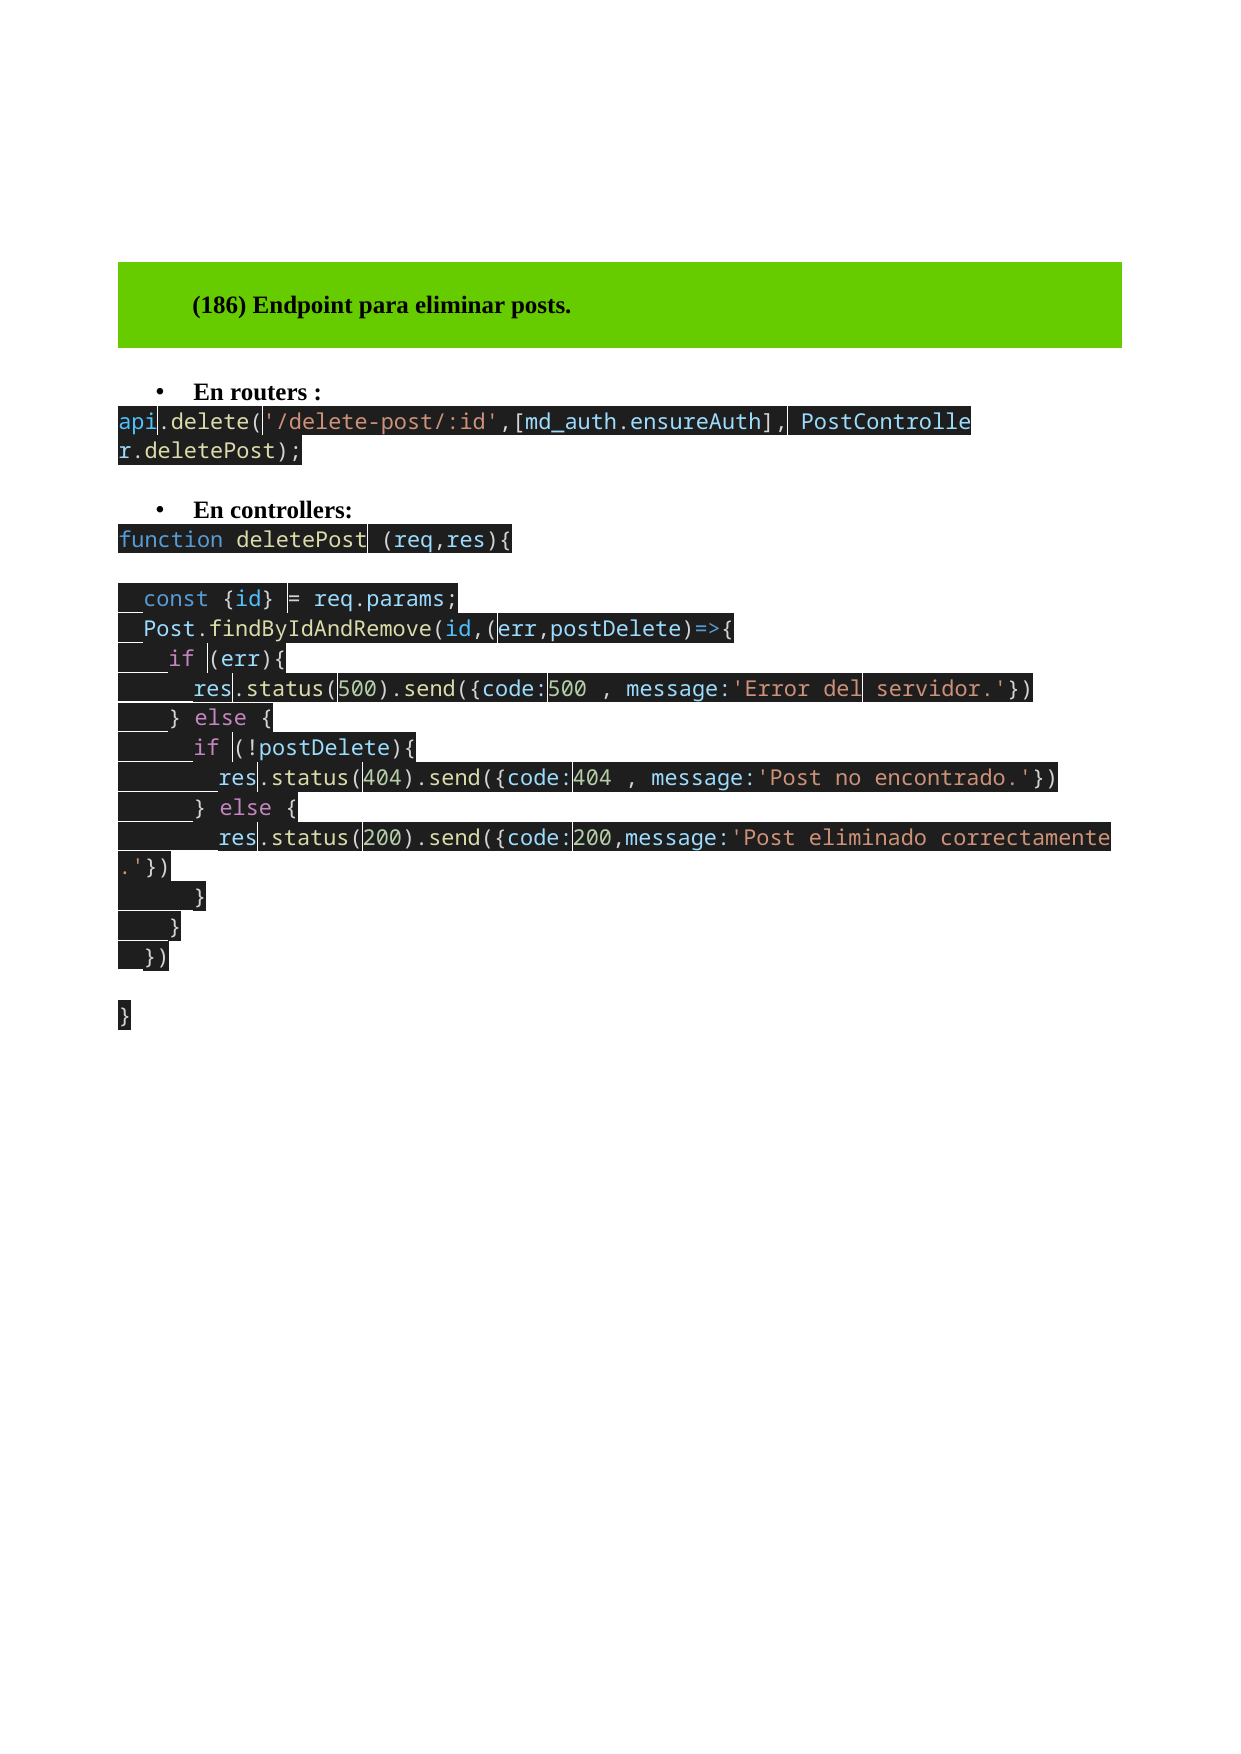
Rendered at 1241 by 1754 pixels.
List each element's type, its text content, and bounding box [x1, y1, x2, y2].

text if (!postDelete){ [118, 732, 1122, 762]
text if (err){ [118, 643, 1122, 673]
text }) [118, 941, 1122, 971]
list En controllers: [156, 495, 1122, 524]
text (186) Endpoint para eliminar posts. [118, 291, 1122, 319]
text } [118, 881, 1122, 911]
text } else { [118, 792, 1122, 822]
text } [118, 1000, 1122, 1030]
text res.status(500).send({code:500 , message:'Error del servidor.'}) [118, 673, 1122, 702]
text res.status(404).send({code:404 , message:'Post no encontrado.'}) [118, 762, 1122, 792]
text function deletePost (req,res){ [118, 524, 1122, 553]
text const {id} = req.params; [118, 583, 1122, 613]
text } else { [118, 702, 1122, 732]
list En routers : [156, 377, 1122, 406]
text api.delete('/delete-post/:id',[md_auth.ensureAuth], PostController.deletePost); [118, 406, 1122, 465]
text } [118, 911, 1122, 941]
text Post.findByIdAndRemove(id,(err,postDelete)=>{ [118, 613, 1122, 643]
text res.status(200).send({code:200,message:'Post eliminado correctamente.'}) [118, 822, 1122, 881]
